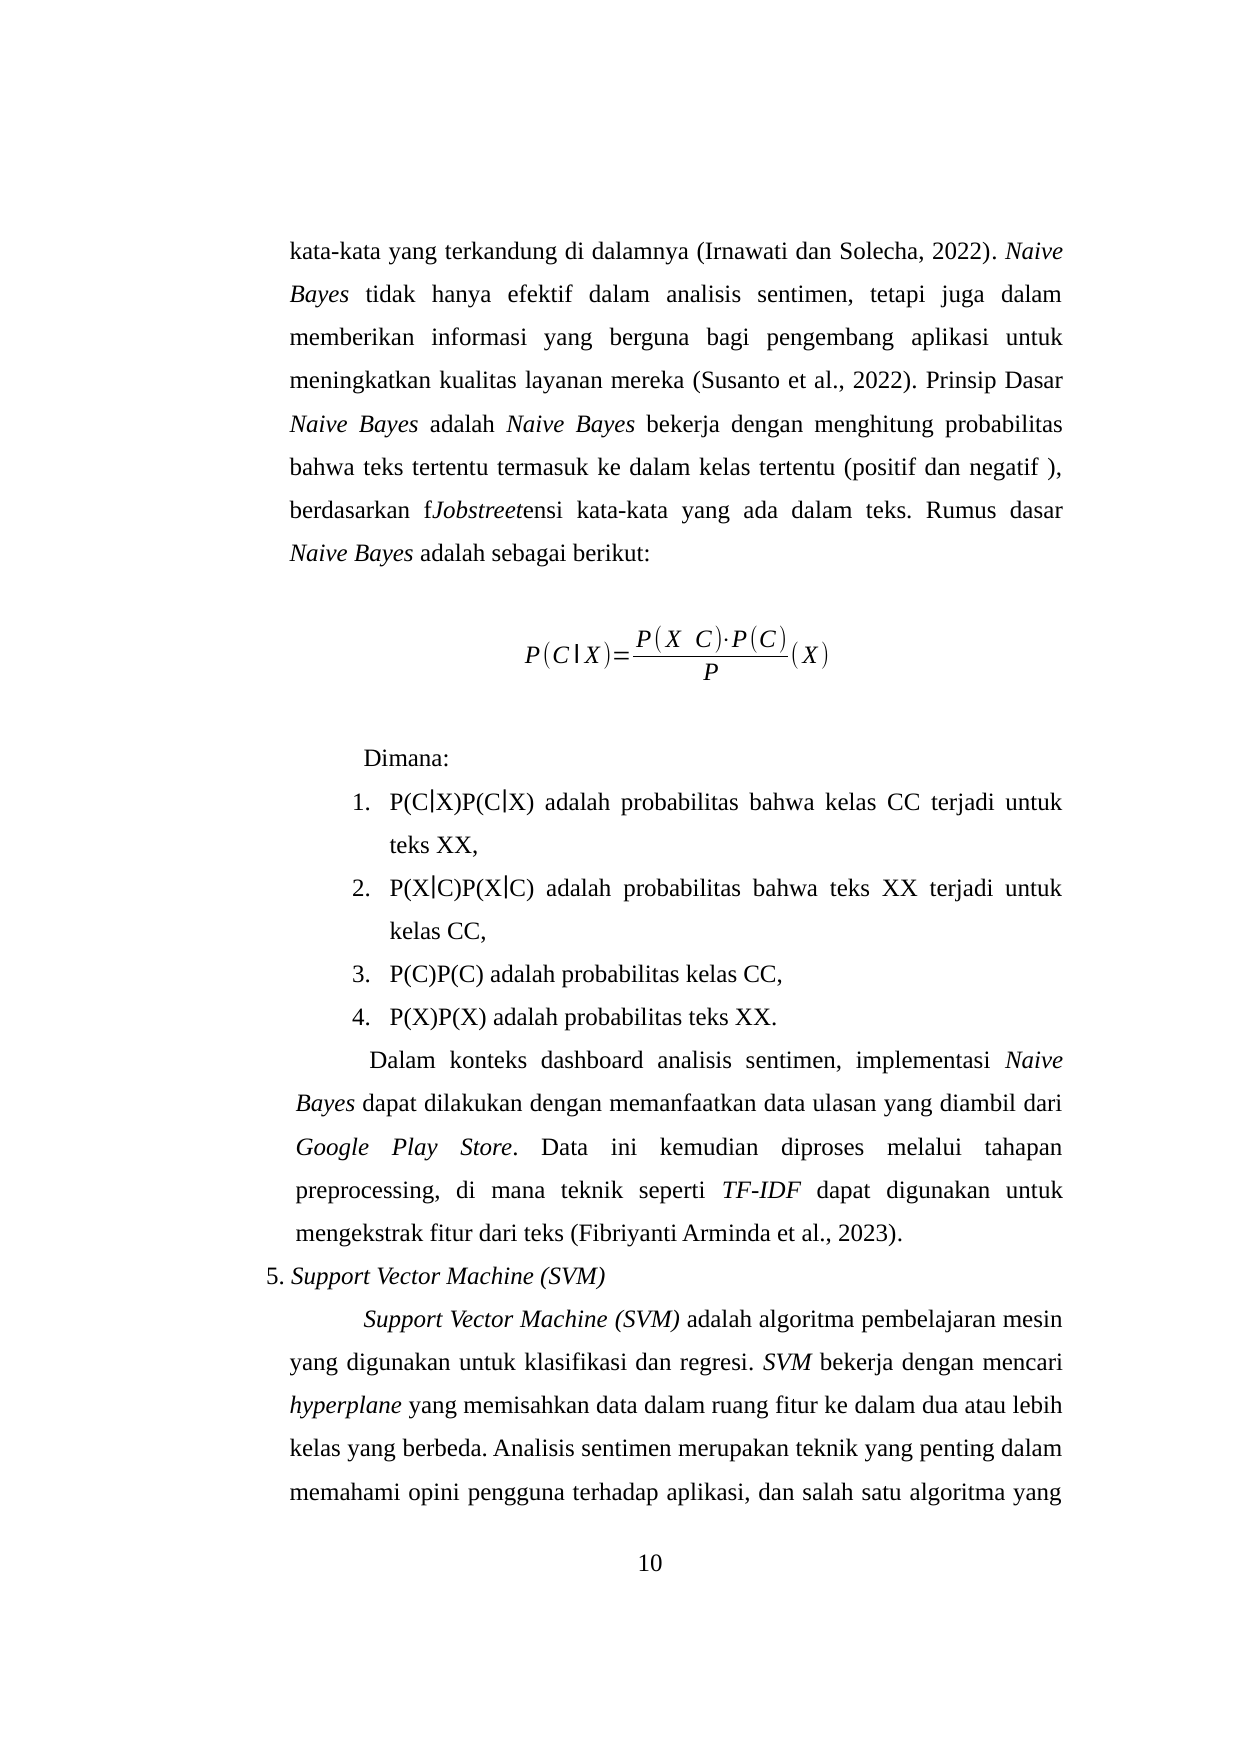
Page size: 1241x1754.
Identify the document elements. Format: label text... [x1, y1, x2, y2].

list P(X∣C)P(X∣C) adalah probabilitas bahwa teks XX terjadi untuk kelas CC, [352, 873, 1063, 945]
list P(X)P(X) adalah probabilitas teks XX. [352, 1002, 1063, 1031]
text kata-kata yang terkandung di dalamnya (Irnawati dan Solecha, 2022)⁠. Naive Bayes tidak hanya efektif dalam analisis sentimen, tetapi juga dalam memberikan informasi yang berguna bagi pengembang aplikasi untuk meningkatkan kualitas layanan mereka (Susanto et al., 2022)⁠⁠. Prinsip Dasar Naive Bayes adalah Naive Bayes bekerja dengan menghitung probabilitas bahwa teks tertentu termasuk ke dalam kelas tertentu (positif dan negatif ), berdasarkan fJobstreetensi kata-kata yang ada dalam teks. Rumus dasar Naive Bayes adalah sebagai berikut: [289, 236, 1063, 567]
list P(C∣X)P(C∣X) adalah probabilitas bahwa kelas CC terjadi untuk teks XX, [352, 787, 1063, 858]
list P(C)P(C) adalah probabilitas kelas CC, [352, 959, 1063, 988]
text 5. Support Vector Machine (SVM) [266, 1261, 1063, 1290]
text Support Vector Machine (SVM) adalah algoritma pembelajaran mesin yang digunakan untuk klasifikasi dan regresi. SVM bekerja dengan mencari hyperplane yang memisahkan data dalam ruang fitur ke dalam dua atau lebih kelas yang berbeda. Analisis sentimen merupakan teknik yang penting dalam memahami opini pengguna terhadap aplikasi, dan salah satu algoritma yang [289, 1304, 1063, 1505]
text Dimana: [289, 743, 1063, 772]
text Dalam konteks dashboard analisis sentimen, implementasi Naive Bayes dapat dilakukan dengan memanfaatkan data ulasan yang diambil dari Google Play Store. Data ini kemudian diproses melalui tahapan preprocessing, di mana teknik seperti TF-IDF dapat digunakan untuk mengekstrak fitur dari teks (Fibriyanti Arminda et al., 2023). [295, 1045, 1063, 1247]
